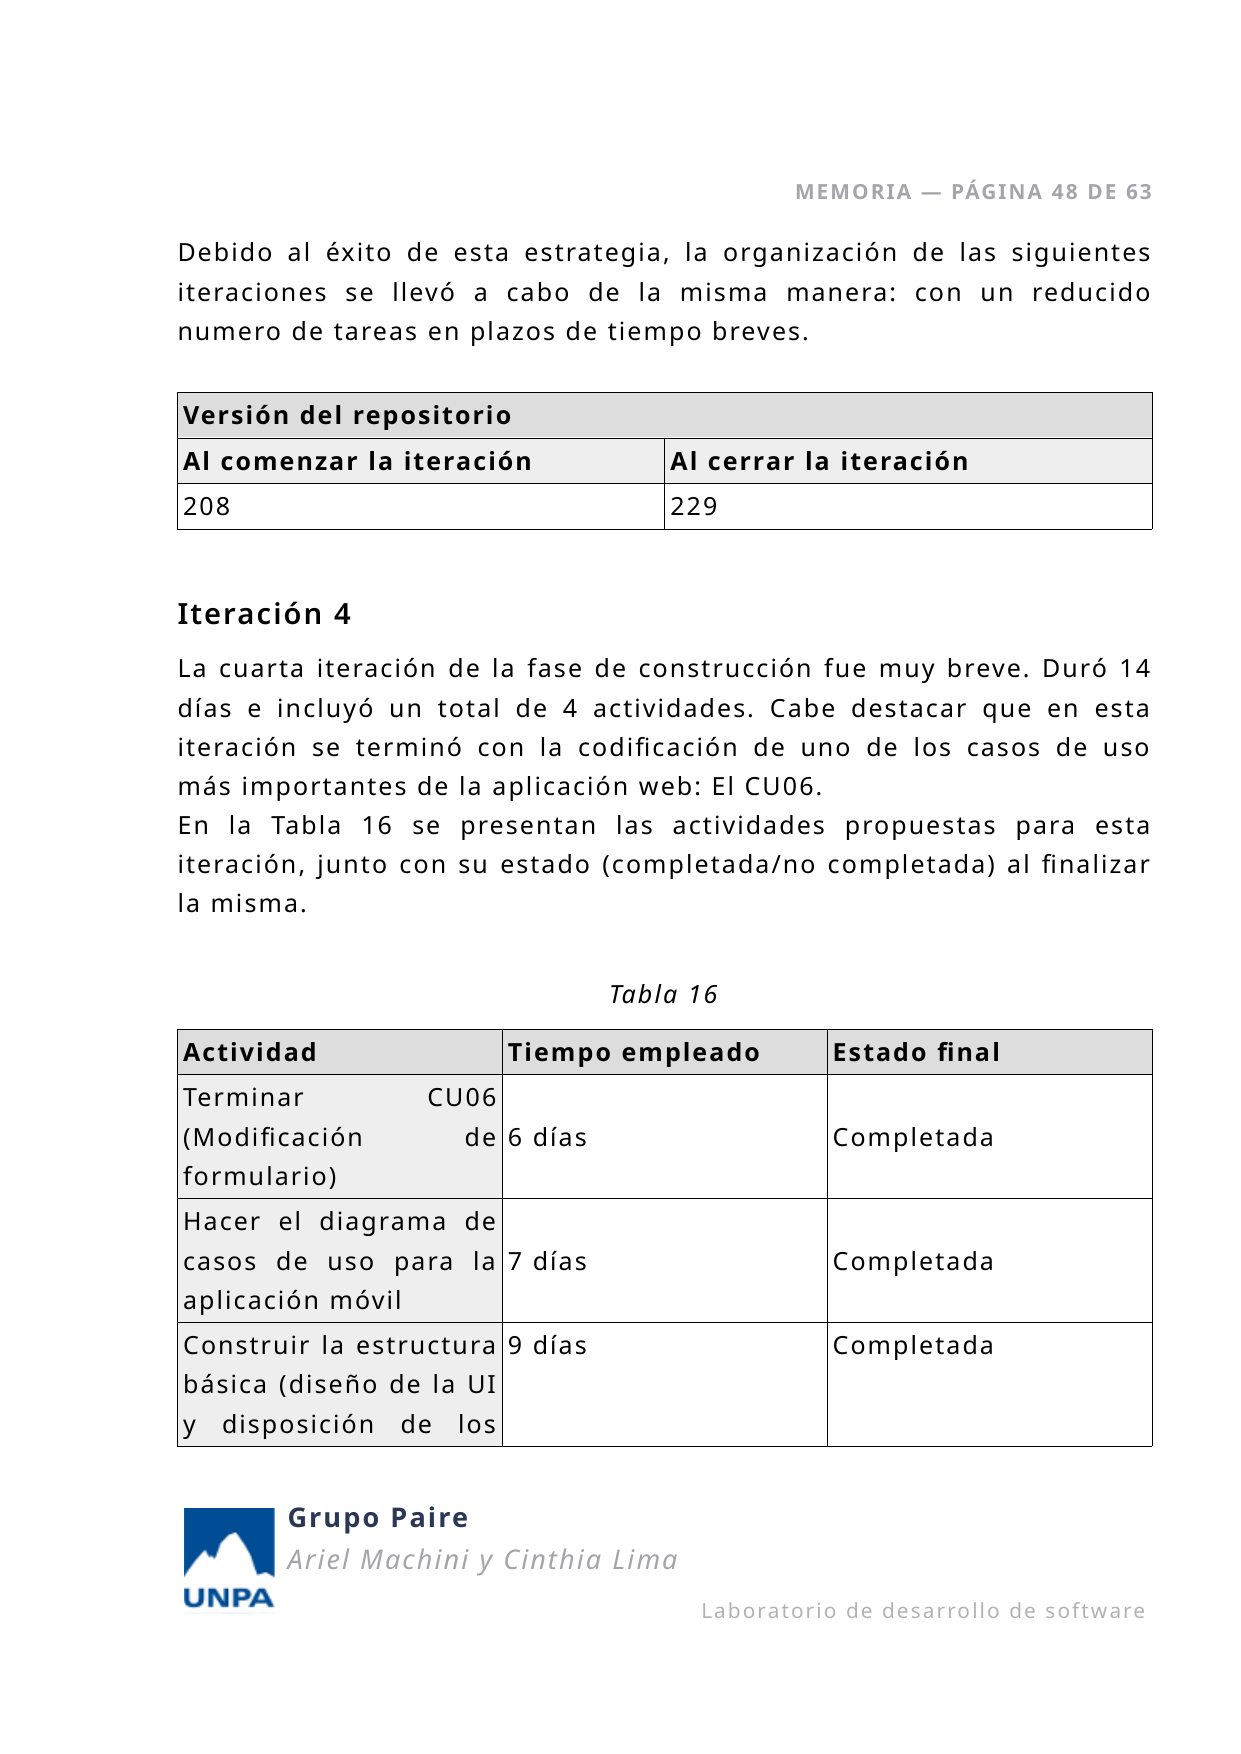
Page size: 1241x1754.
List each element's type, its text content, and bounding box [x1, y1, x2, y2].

text La cuarta iteración de la fase de construcción fue muy breve. Duró 14 días e incluyó un total de 4 actividades. Cabe destacar que en esta iteración se terminó con la codificación de uno de los casos de uso más importantes de la aplicación web: El CU06. [177, 651, 1152, 803]
table_header Actividad [178, 1030, 502, 1074]
table_header Tiempo empleado [503, 1030, 827, 1074]
text Debido al éxito de esta estrategia, la organización de las siguientes iteraciones se llevó a cabo de la misma manera: con un reducido numero de tareas en plazos de tiempo breves. [177, 235, 1152, 347]
text Tabla 16 [177, 977, 1152, 1011]
table_header Versión del repositorio [178, 393, 1152, 437]
table_cell 6 días [503, 1075, 827, 1198]
table_cell 208 [178, 484, 664, 529]
table_cell Completada [828, 1323, 1152, 1446]
table_cell 9 días [503, 1323, 827, 1446]
table_cell Construir la estructura básica (diseño de la UI y disposición de los [178, 1323, 502, 1446]
table_cell Al comenzar la iteración [178, 439, 664, 483]
table_cell Terminar CU06 (Modificación de formulario) [178, 1075, 502, 1198]
table_cell Al cerrar la iteración [665, 439, 1152, 483]
table_cell Completada [828, 1075, 1152, 1198]
table_header Estado final [828, 1030, 1152, 1074]
picture [184, 1508, 275, 1614]
table_cell 229 [665, 484, 1152, 529]
table_cell Completada [828, 1199, 1152, 1322]
text En la Tabla 16 se presentan las actividades propuestas para esta iteración, junto con su estado (completada/no completada) al finalizar la misma. [177, 808, 1152, 920]
table_cell Hacer el diagrama de casos de uso para la aplicación móvil [178, 1199, 502, 1322]
table_cell 7 días [503, 1199, 827, 1322]
subtitle Iteración 4 [177, 593, 1152, 633]
